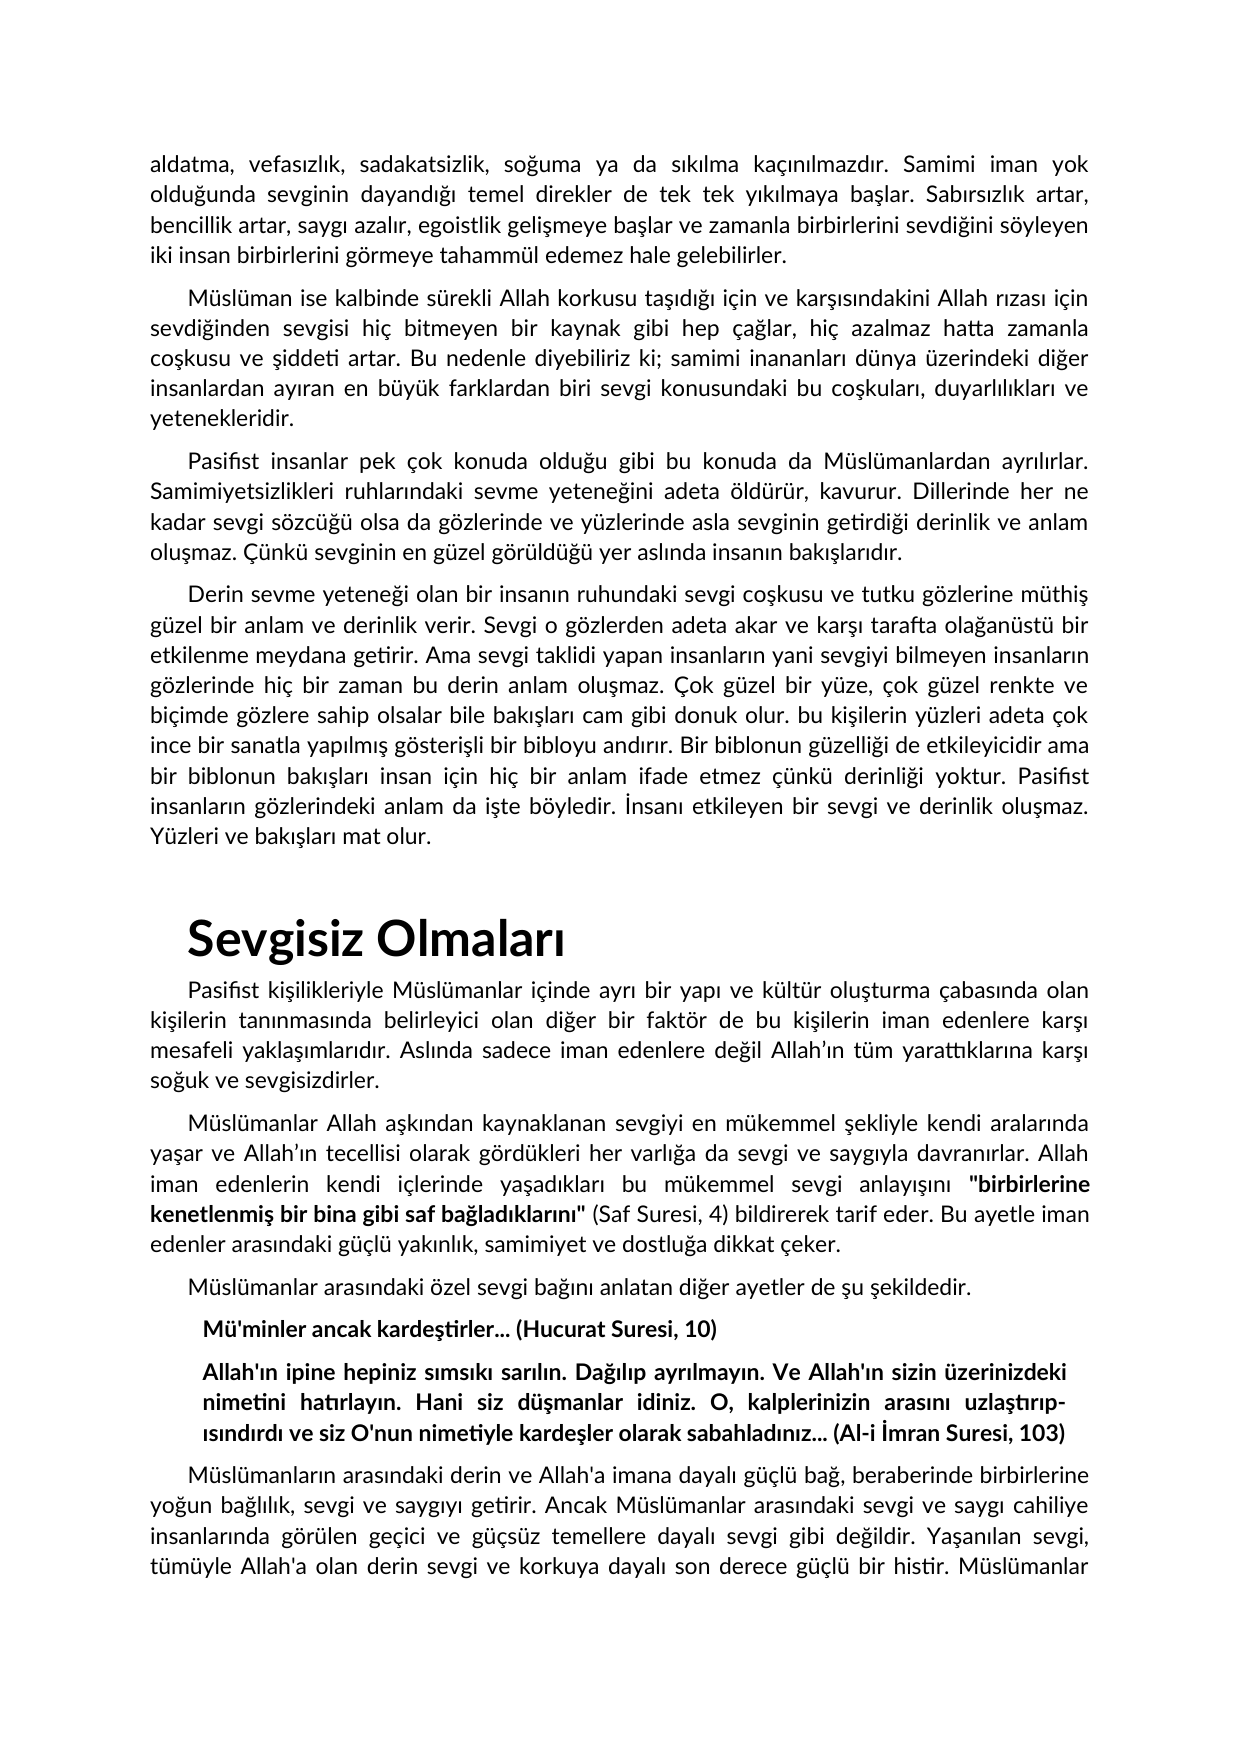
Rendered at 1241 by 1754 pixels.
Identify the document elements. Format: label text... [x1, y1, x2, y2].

subtitle Sevgisiz Olmaları [187, 907, 1090, 967]
text Allah'ın ipine hepiniz sımsıkı sarılın. Dağılıp ayrılmayın. Ve Allah'ın sizin üzerinizdeki nimetini hatırlayın. Hani siz düşmanlar idiniz. O, kalplerinizin arasını uzlaştırıp-ısındırdı ve siz O'nun nimetiyle kardeşler olarak sabahladınız... (Al-i İmran Suresi, 103) [202, 1358, 1068, 1446]
text Müslümanların arasındaki derin ve Allah'a imana dayalı güçlü bağ, beraberinde birbirlerine yoğun bağlılık, sevgi ve saygıyı getirir. Ancak Müslümanlar arasındaki sevgi ve saygı cahiliye insanlarında görülen geçici ve güçsüz temellere dayalı sevgi gibi değildir. Yaşanılan sevgi, tümüyle Allah'a olan derin sevgi ve korkuya dayalı son derece güçlü bir histir. Müslümanlar [150, 1461, 1090, 1579]
text Pasifist insanlar pek çok konuda olduğu gibi bu konuda da Müslümanlardan ayrılırlar. Samimiyetsizlikleri ruhlarındaki sevme yeteneğini adeta öldürür, kavurur. Dillerinde her ne kadar sevgi sözcüğü olsa da gözlerinde ve yüzlerinde asla sevginin getirdiği derinlik ve anlam oluşmaz. Çünkü sevginin en güzel görüldüğü yer aslında insanın bakışlarıdır. [150, 447, 1090, 565]
text Müslümanlar Allah aşkından kaynaklanan sevgiyi en mükemmel şekliyle kendi aralarında yaşar ve Allah’ın tecellisi olarak gördükleri her varlığa da sevgi ve saygıyla davranırlar. Allah iman edenlerin kendi içlerinde yaşadıkları bu mükemmel sevgi anlayışını "birbirlerine kenetlenmiş bir bina gibi saf bağladıklarını" (Saf Suresi, 4) bildirerek tarif eder. Bu ayetle iman edenler arasındaki güçlü yakınlık, samimiyet ve dostluğa dikkat çeker. [150, 1109, 1090, 1257]
text aldatma, vefasızlık, sadakatsizlik, soğuma ya da sıkılma kaçınılmazdır. Samimi iman yok olduğunda sevginin dayandığı temel direkler de tek tek yıkılmaya başlar. Sabırsızlık artar, bencillik artar, saygı azalır, egoistlik gelişmeye başlar ve zamanla birbirlerini sevdiğini söyleyen iki insan birbirlerini görmeye tahammül edemez hale gelebilirler. [150, 150, 1090, 268]
text Pasifist kişilikleriyle Müslümanlar içinde ayrı bir yapı ve kültür oluşturma çabasında olan kişilerin tanınmasında belirleyici olan diğer bir faktör de bu kişilerin iman edenlere karşı mesafeli yaklaşımlarıdır. Aslında sadece iman edenlere değil Allah’ın tüm yarattıklarına karşı soğuk ve sevgisizdirler. [150, 976, 1090, 1094]
text Müslümanlar arasındaki özel sevgi bağını anlatan diğer ayetler de şu şekildedir. [150, 1272, 1090, 1300]
text Mü'minler ancak kardeştirler... (Hucurat Suresi, 10) [202, 1315, 1068, 1343]
text Müslüman ise kalbinde sürekli Allah korkusu taşıdığı için ve karşısındakini Allah rızası için sevdiğinden sevgisi hiç bitmeyen bir kaynak gibi hep çağlar, hiç azalmaz hatta zamanla coşkusu ve şiddeti artar. Bu nedenle diyebiliriz ki; samimi inananları dünya üzerindeki diğer insanlardan ayıran en büyük farklardan biri sevgi konusundaki bu coşkuları, duyarlılıkları ve yetenekleridir. [150, 283, 1090, 432]
text Derin sevme yeteneği olan bir insanın ruhundaki sevgi coşkusu ve tutku gözlerine müthiş güzel bir anlam ve derinlik verir. Sevgi o gözlerden adeta akar ve karşı tarafta olağanüstü bir etkilenme meydana getirir. Ama sevgi taklidi yapan insanların yani sevgiyi bilmeyen insanların gözlerinde hiç bir zaman bu derin anlam oluşmaz. Çok güzel bir yüze, çok güzel renkte ve biçimde gözlere sahip olsalar bile bakışları cam gibi donuk olur. bu kişilerin yüzleri adeta çok ince bir sanatla yapılmış gösterişli bir bibloyu andırır. Bir biblonun güzelliği de etkileyicidir ama bir biblonun bakışları insan için hiç bir anlam ifade etmez çünkü derinliği yoktur. Pasifist insanların gözlerindeki anlam da işte böyledir. İnsanı etkileyen bir sevgi ve derinlik oluşmaz. Yüzleri ve bakışları mat olur. [150, 580, 1090, 849]
